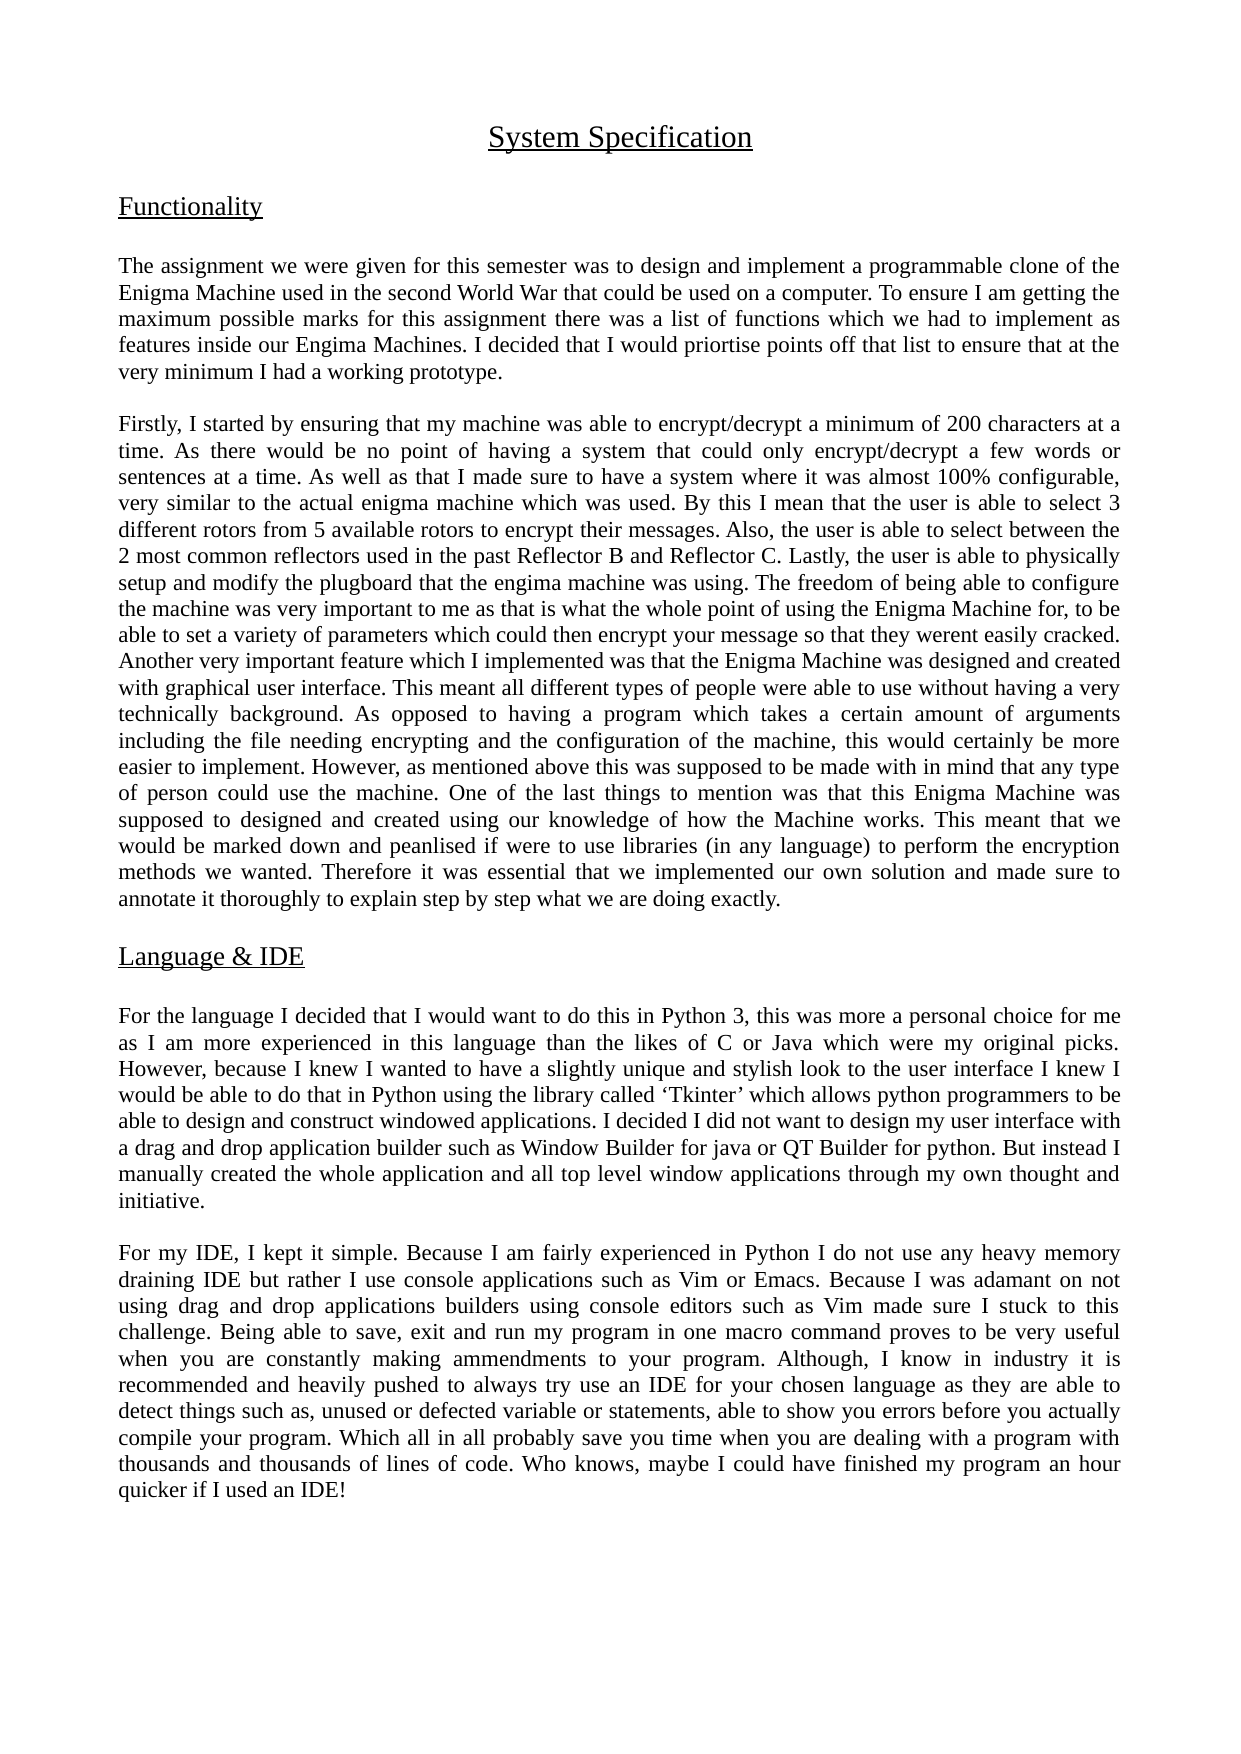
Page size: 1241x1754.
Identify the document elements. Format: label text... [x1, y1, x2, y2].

text For the language I decided that I would want to do this in Python 3, this was more a personal choice for me as I am more experienced in this language than the likes of C or Java which were my original picks. However, because I knew I wanted to have a slightly unique and stylish look to the user interface I knew I would be able to do that in Python using the library called ‘Tkinter’ which allows python programmers to be able to design and construct windowed applications. I decided I did not want to design my user interface with a drag and drop application builder such as Window Builder for java or QT Builder for python. But instead I manually created the whole application and all top level window applications through my own thought and initiative. [118, 1002, 1122, 1213]
text For my IDE, I kept it simple. Because I am fairly experienced in Python I do not use any heavy memory draining IDE but rather I use console applications such as Vim or Emacs. Because I was adamant on not using drag and drop applications builders using console editors such as Vim made sure I stuck to this challenge. Being able to save, exit and run my program in one macro command proves to be very useful when you are constantly making ammendments to your program. Although, I know in industry it is recommended and heavily pushed to always try use an IDE for your chosen language as they are able to detect things such as, unused or defected variable or statements, able to show you errors before you actually compile your program. Which all in all probably save you time when you are dealing with a program with thousands and thousands of lines of code. Who knows, maybe I could have finished my program an hour quicker if I used an IDE! [118, 1239, 1122, 1503]
text Language & IDE [118, 940, 1122, 971]
text System Specification [118, 118, 1122, 154]
text Firstly, I started by ensuring that my machine was able to encrypt/decrypt a minimum of 200 characters at a time. As there would be no point of having a system that could only encrypt/decrypt a few words or sentences at a time. As well as that I made sure to have a system where it was almost 100% configurable, very similar to the actual enigma machine which was used. By this I mean that the user is able to select 3 different rotors from 5 available rotors to encrypt their messages. Also, the user is able to select between the 2 most common reflectors used in the past Reflector B and Reflector C. Lastly, the user is able to physically setup and modify the plugboard that the engima machine was using. The freedom of being able to configure the machine was very important to me as that is what the whole point of using the Enigma Machine for, to be able to set a variety of parameters which could then encrypt your message so that they werent easily cracked. Another very important feature which I implemented was that the Enigma Machine was designed and created with graphical user interface. This meant all different types of people were able to use without having a very technically background. As opposed to having a program which takes a certain amount of arguments including the file needing encrypting and the configuration of the machine, this would certainly be more easier to implement. However, as mentioned above this was supposed to be made with in mind that any type of person could use the machine. One of the last things to mention was that this Enigma Machine was supposed to designed and created using our knowledge of how the Machine works. This meant that we would be marked down and peanlised if were to use libraries (in any language) to perform the encryption methods we wanted. Therefore it was essential that we implemented our own solution and made sure to annotate it thoroughly to explain step by step what we are doing exactly. [118, 410, 1122, 911]
text The assignment we were given for this semester was to design and implement a programmable clone of the Enigma Machine used in the second World War that could be used on a computer. To ensure I am getting the maximum possible marks for this assignment there was a list of functions which we had to implement as features inside our Engima Machines. I decided that I would priortise points off that list to ensure that at the very minimum I had a working prototype. [118, 252, 1122, 384]
text Functionality [118, 190, 1122, 221]
